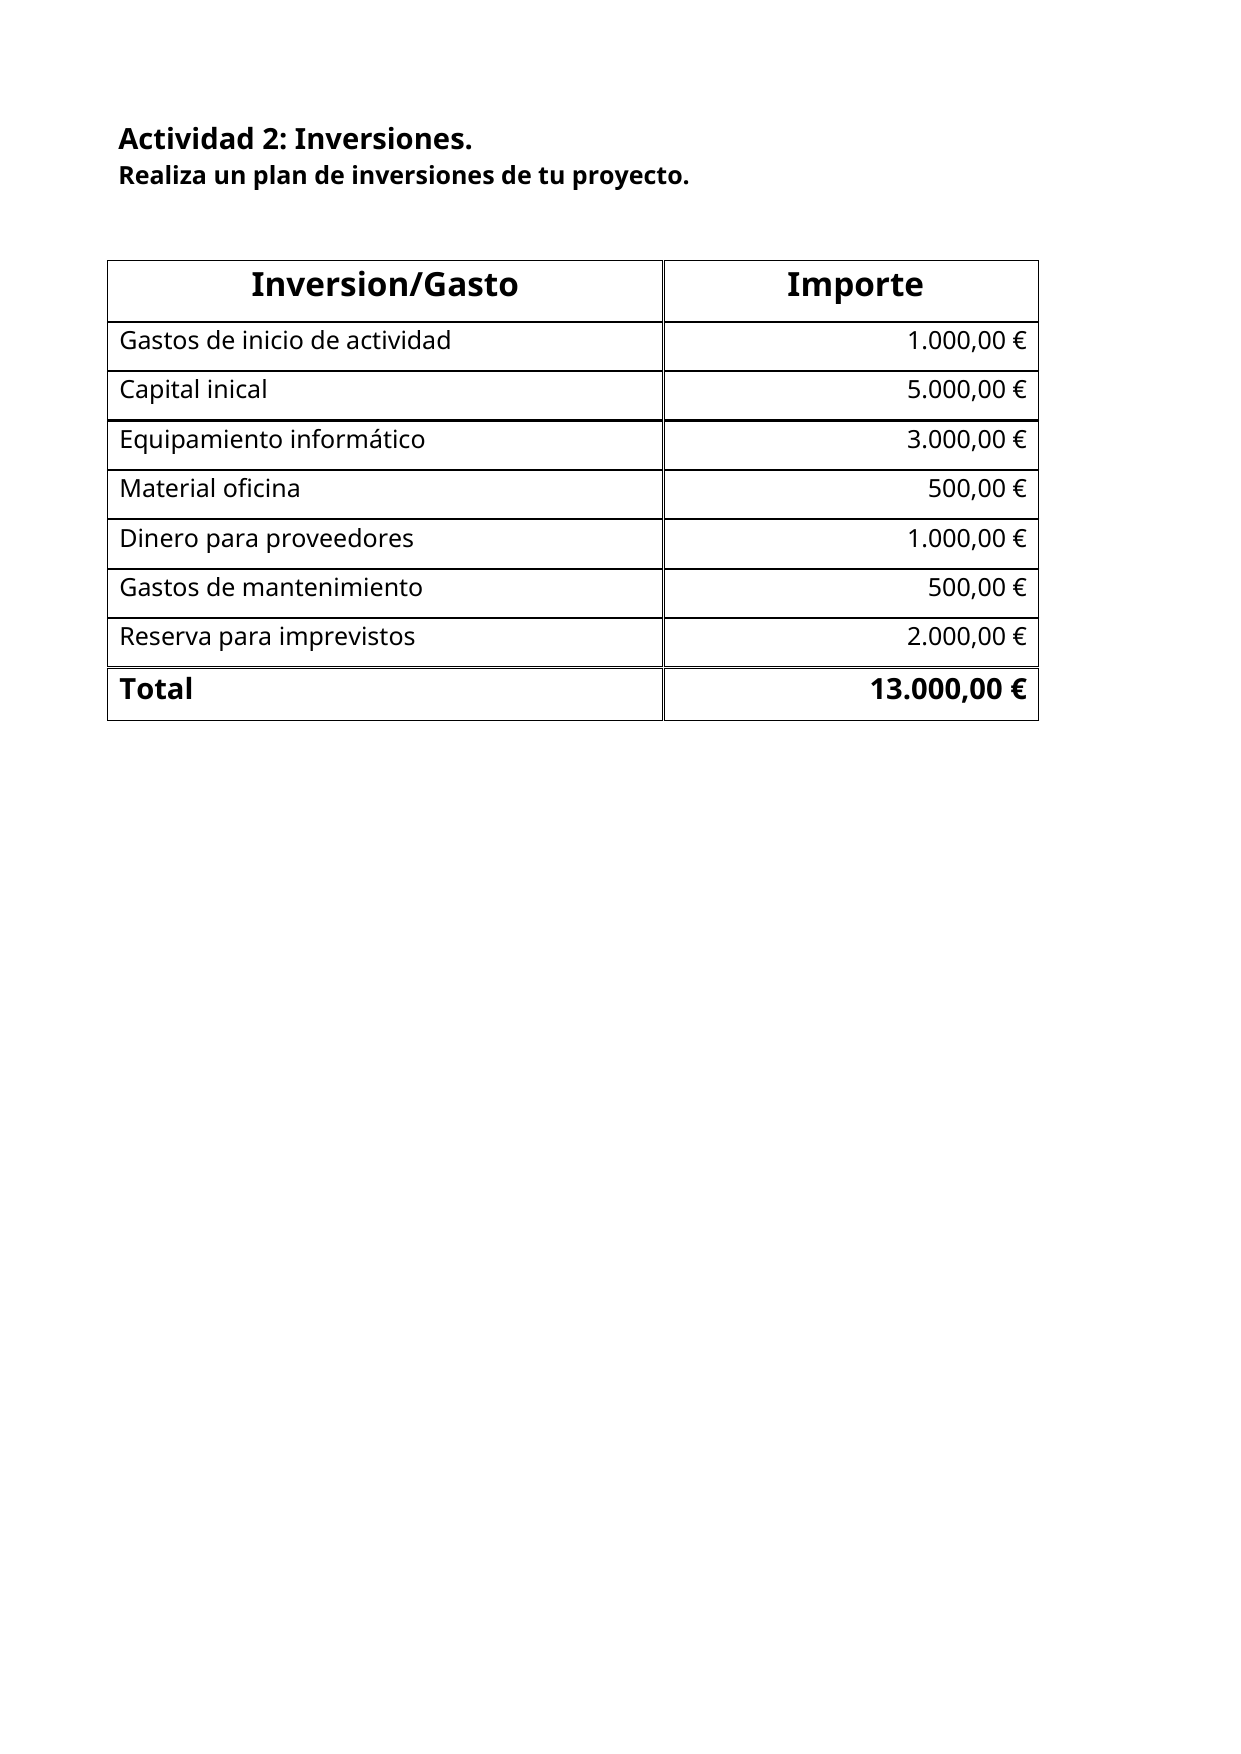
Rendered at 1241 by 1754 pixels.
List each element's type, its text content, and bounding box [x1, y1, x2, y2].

table_cell 1.000,00 € [665, 520, 1038, 568]
table_cell 500,00 € [665, 570, 1038, 617]
table_cell 500,00 € [665, 471, 1038, 518]
table_header Inversion/Gasto [108, 261, 662, 321]
table_cell Equipamiento informático [108, 422, 662, 469]
table_cell Gastos de mantenimiento [108, 570, 662, 617]
table_cell Capital inical [108, 372, 662, 419]
table_header Importe [665, 261, 1038, 321]
table_cell 1.000,00 € [665, 323, 1038, 370]
table_cell 3.000,00 € [665, 422, 1038, 469]
text Realiza un plan de inversiones de tu proyecto. [118, 158, 1122, 192]
table_cell 13.000,00 € [665, 669, 1038, 720]
table_cell Total [108, 669, 662, 720]
table_cell 5.000,00 € [665, 372, 1038, 419]
table_cell Dinero para proveedores [108, 520, 662, 568]
text Actividad 2: Inversiones. [118, 118, 1122, 158]
table_cell Gastos de inicio de actividad [108, 323, 662, 370]
table_cell Reserva para imprevistos [108, 619, 662, 666]
table_cell 2.000,00 € [665, 619, 1038, 666]
table_cell Material oficina [108, 471, 662, 518]
